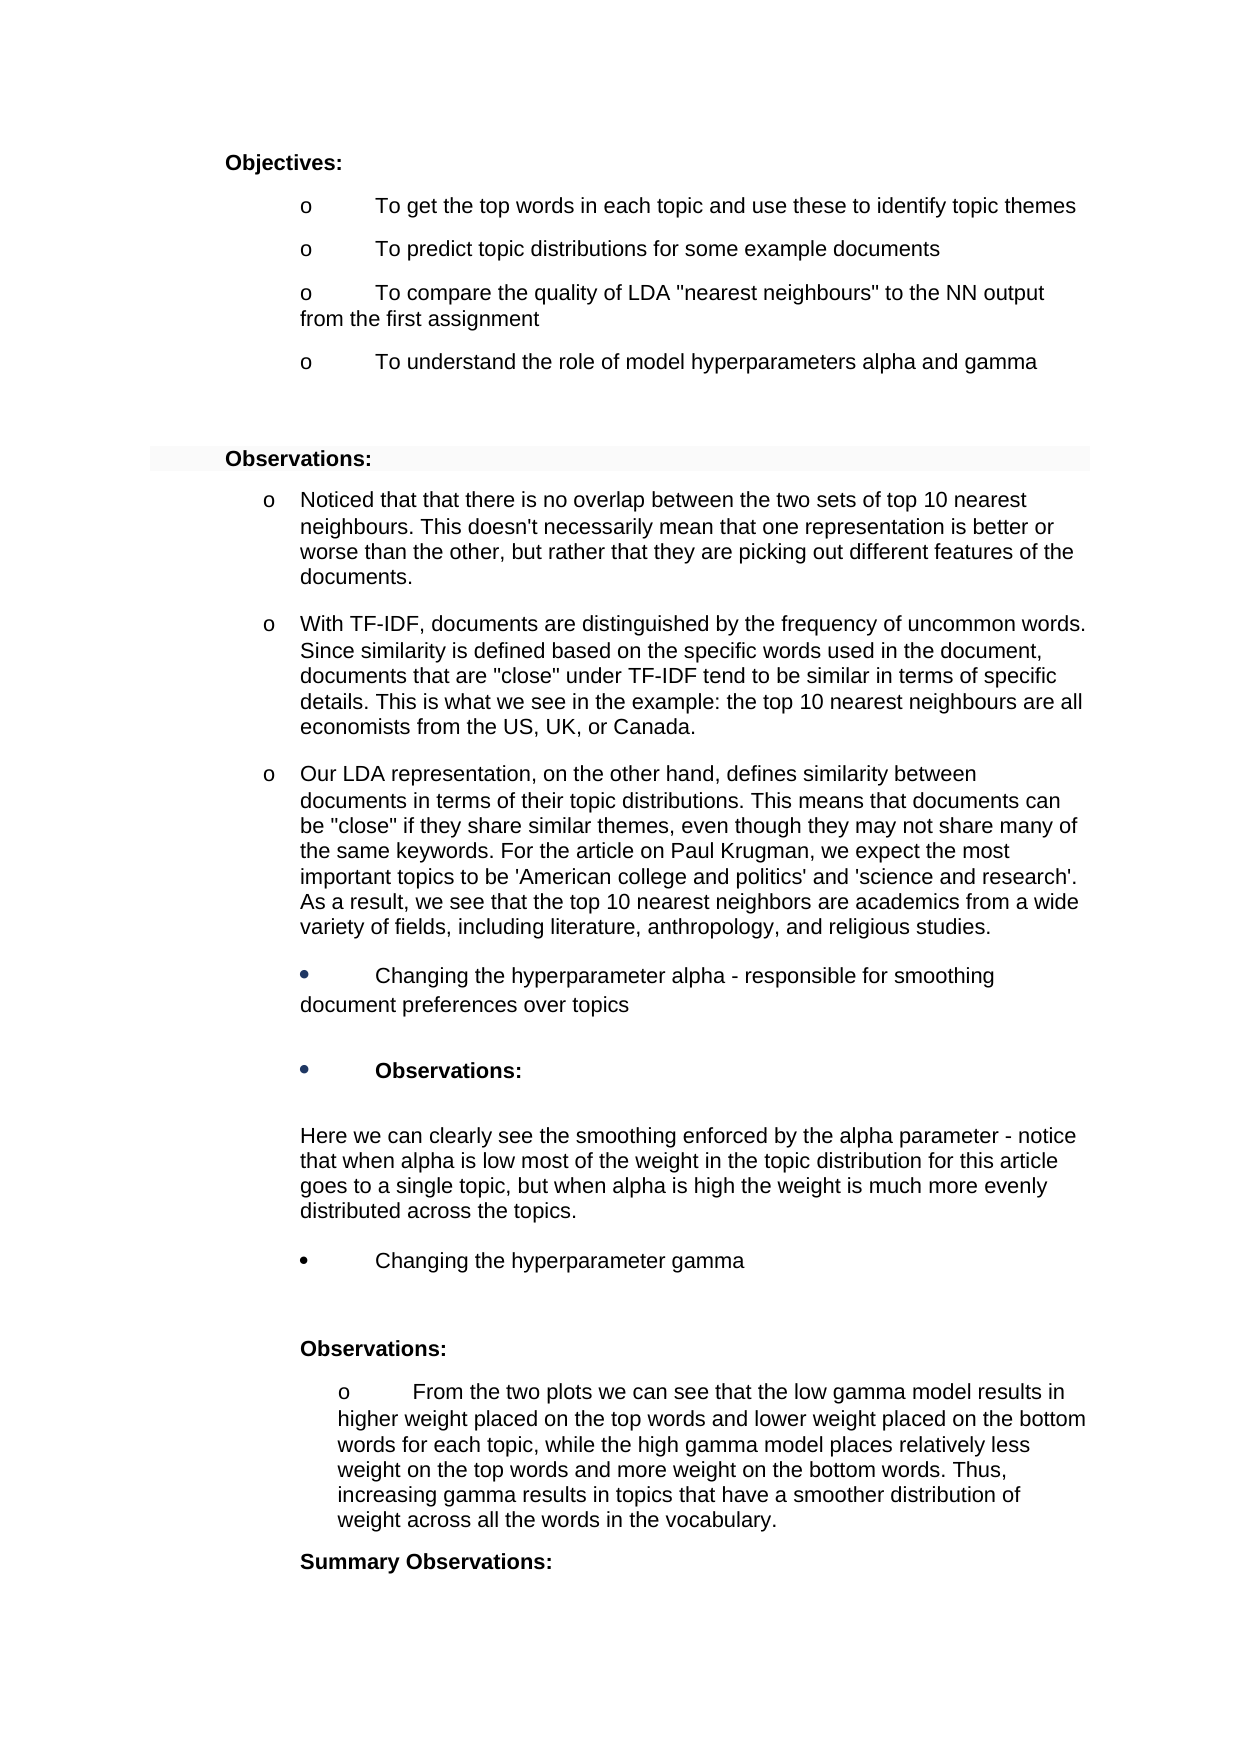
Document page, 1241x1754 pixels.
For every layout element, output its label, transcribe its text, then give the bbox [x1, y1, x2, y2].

text Observations: [300, 1336, 1090, 1361]
subtitle Changing the hyperparameter gamma [300, 1245, 1090, 1273]
list With TF-IDF, documents are distinguished by the frequency of uncommon words. Since similarity is defined based on the specific words used in the document, documents that are "close" under TF-IDF tend to be similar in terms of specific details. This is what we see in the example: the top 10 nearest neighbours are all economists from the US, UK, or Canada. [262, 611, 1090, 739]
list From the two plots we can see that the low gamma model results in higher weight placed on the top words and lower weight placed on the bottom words for each topic, while the high gamma model places relatively less weight on the top words and more weight on the bottom words. Thus, increasing gamma results in topics that have a smoother distribution of weight across all the words in the vocabulary. [337, 1379, 1090, 1532]
list Observations: [150, 446, 1090, 471]
text o To predict topic distributions for some example documents [300, 236, 1090, 261]
text Objectives: [225, 150, 1090, 175]
subtitle Changing the hyperparameter alpha - responsible for smoothing document preferences over topics [300, 961, 1090, 1017]
list Noticed that that there is no overlap between the two sets of top 10 nearest neighbours. This doesn't necessarily mean that one representation is better or worse than the other, but rather that they are picking out different features of the documents. [262, 486, 1090, 589]
text o To get the top words in each topic and use these to identify topic themes [300, 193, 1090, 218]
text o To compare the quality of LDA "nearest neighbours" to the NN output from the first assignment [300, 279, 1090, 331]
text Here we can clearly see the smoothing enforced by the alpha parameter - notice that when alpha is low most of the weight in the topic distribution for this article goes to a single topic, but when alpha is high the weight is much more evenly distributed across the topics. [300, 1122, 1090, 1223]
subtitle Observations: [300, 1056, 1090, 1084]
list Our LDA representation, on the other hand, defines similarity between documents in terms of their topic distributions. This means that documents can be "close" if they share similar themes, even though they may not share many of the same keywords. For the article on Paul Krugman, we expect the most important topics to be 'American college and politics' and 'science and research'. As a result, we see that the top 10 nearest neighbors are academics from a wide variety of fields, including literature, anthropology, and religious studies. [262, 761, 1090, 939]
text Summary Observations: [300, 1549, 1090, 1574]
text o To understand the role of model hyperparameters alpha and gamma [225, 349, 1090, 374]
